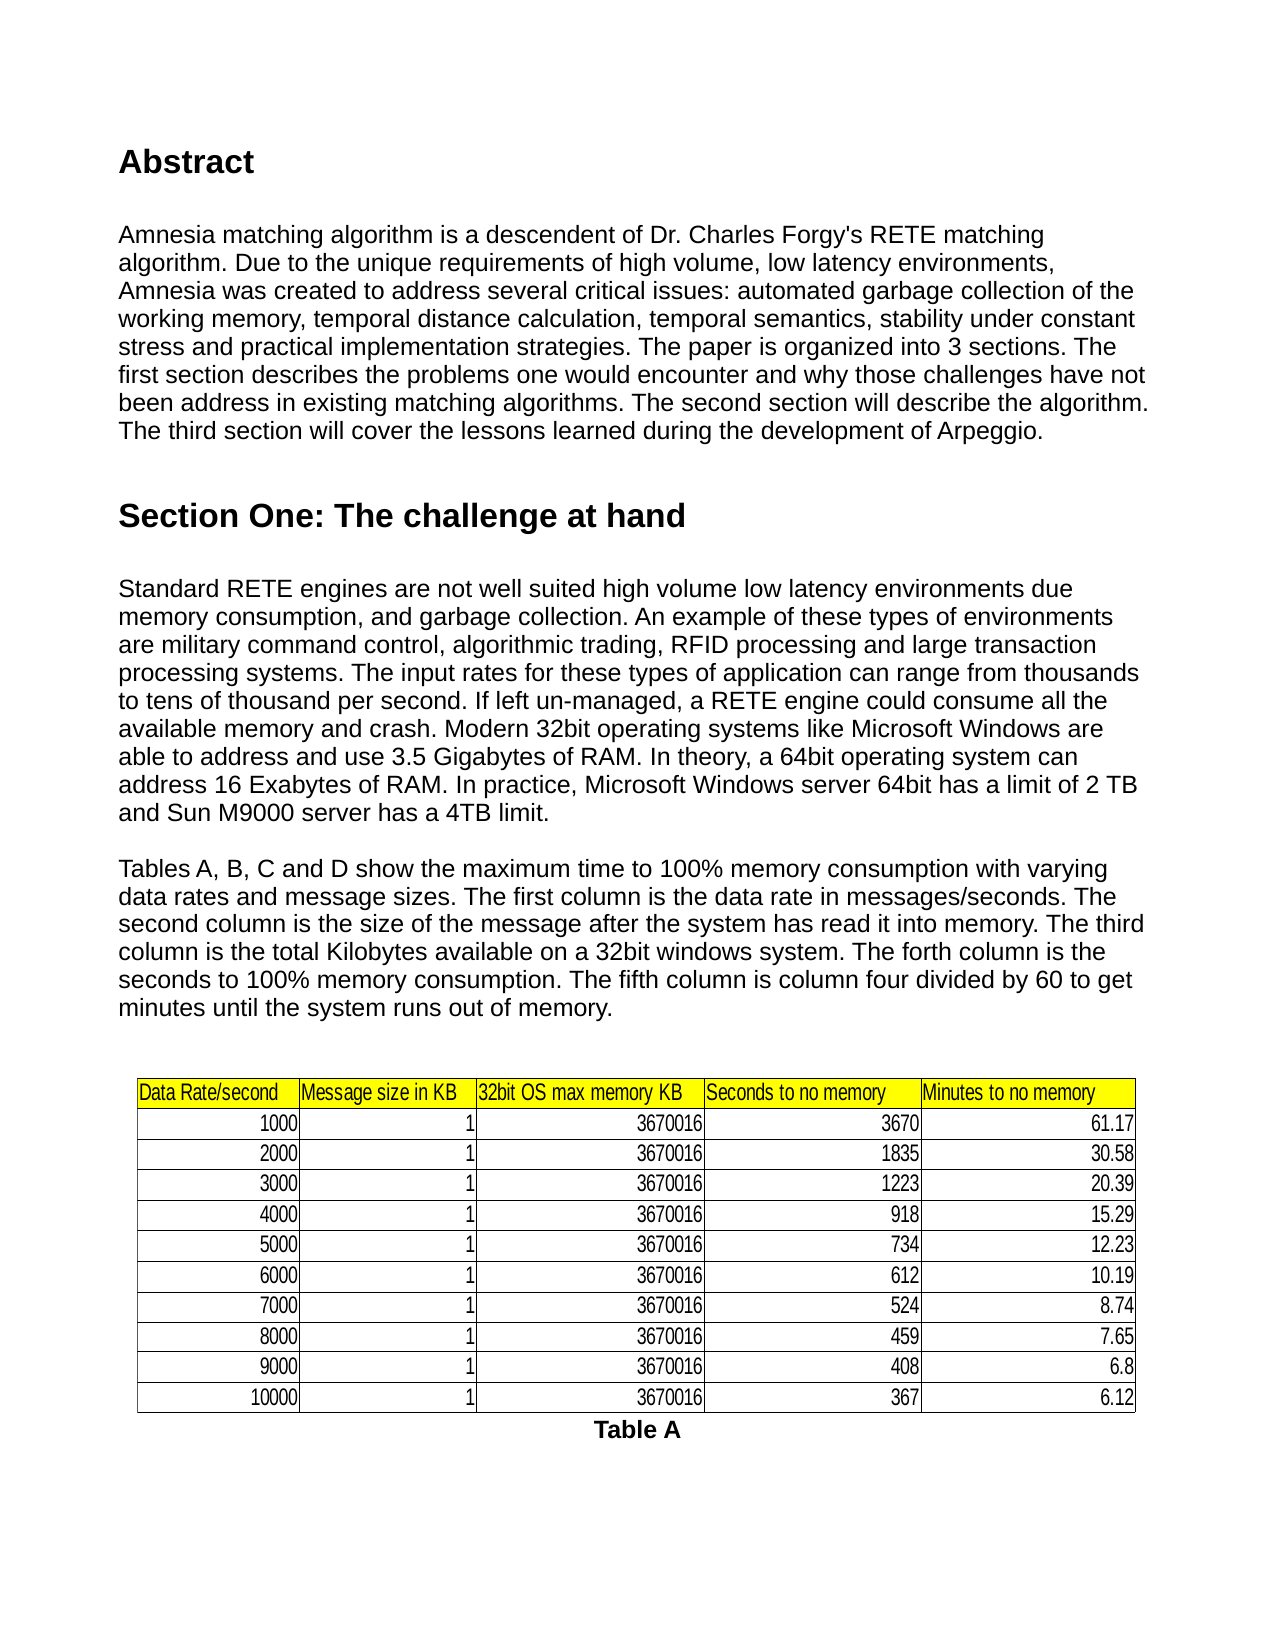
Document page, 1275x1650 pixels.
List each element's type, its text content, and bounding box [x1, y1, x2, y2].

text Amnesia matching algorithm is a descendent of Dr. Charles Forgy's RETE matching algorithm. Due to the unique requirements of high volume, low latency environments, Amnesia was created to address several critical issues: automated garbage collection of the working memory, temporal distance calculation, temporal semantics, stability under constant stress and practical implementation strategies. The paper is organized into 3 sections. The first section describes the problems one would encounter and why those challenges have not been address in existing matching algorithms. The second section will describe the algorithm. The third section will cover the lessons learned during the development of Arpeggio. [118, 221, 1157, 444]
subtitle Section One: The challenge at hand [118, 497, 1157, 535]
subtitle Abstract [118, 143, 1157, 181]
text Table A [118, 1078, 1157, 1443]
text Tables A, B, C and D show the maximum time to 100% memory consumption with varying data rates and message sizes. The first column is the data rate in messages/seconds. The second column is the size of the message after the system has read it into memory. The third column is the total Kilobytes available on a 32bit windows system. The forth column is the seconds to 100% memory consumption. The fifth column is column four divided by 60 to get minutes until the system runs out of memory. [118, 854, 1157, 1022]
text Standard RETE engines are not well suited high volume low latency environments due memory consumption, and garbage collection. An example of these types of environments are military command control, algorithmic trading, RFID processing and large transaction processing systems. The input rates for these types of application can range from thousands to tens of thousand per second. If left un-managed, a RETE engine could consume all the available memory and crash. Modern 32bit operating systems like Microsoft Windows are able to address and use 3.5 Gigabytes of RAM. In theory, a 64bit operating system can address 16 Exabytes of RAM. In practice, Microsoft Windows server 64bit has a limit of 2 TB and Sun M9000 server has a 4TB limit. [118, 575, 1157, 826]
